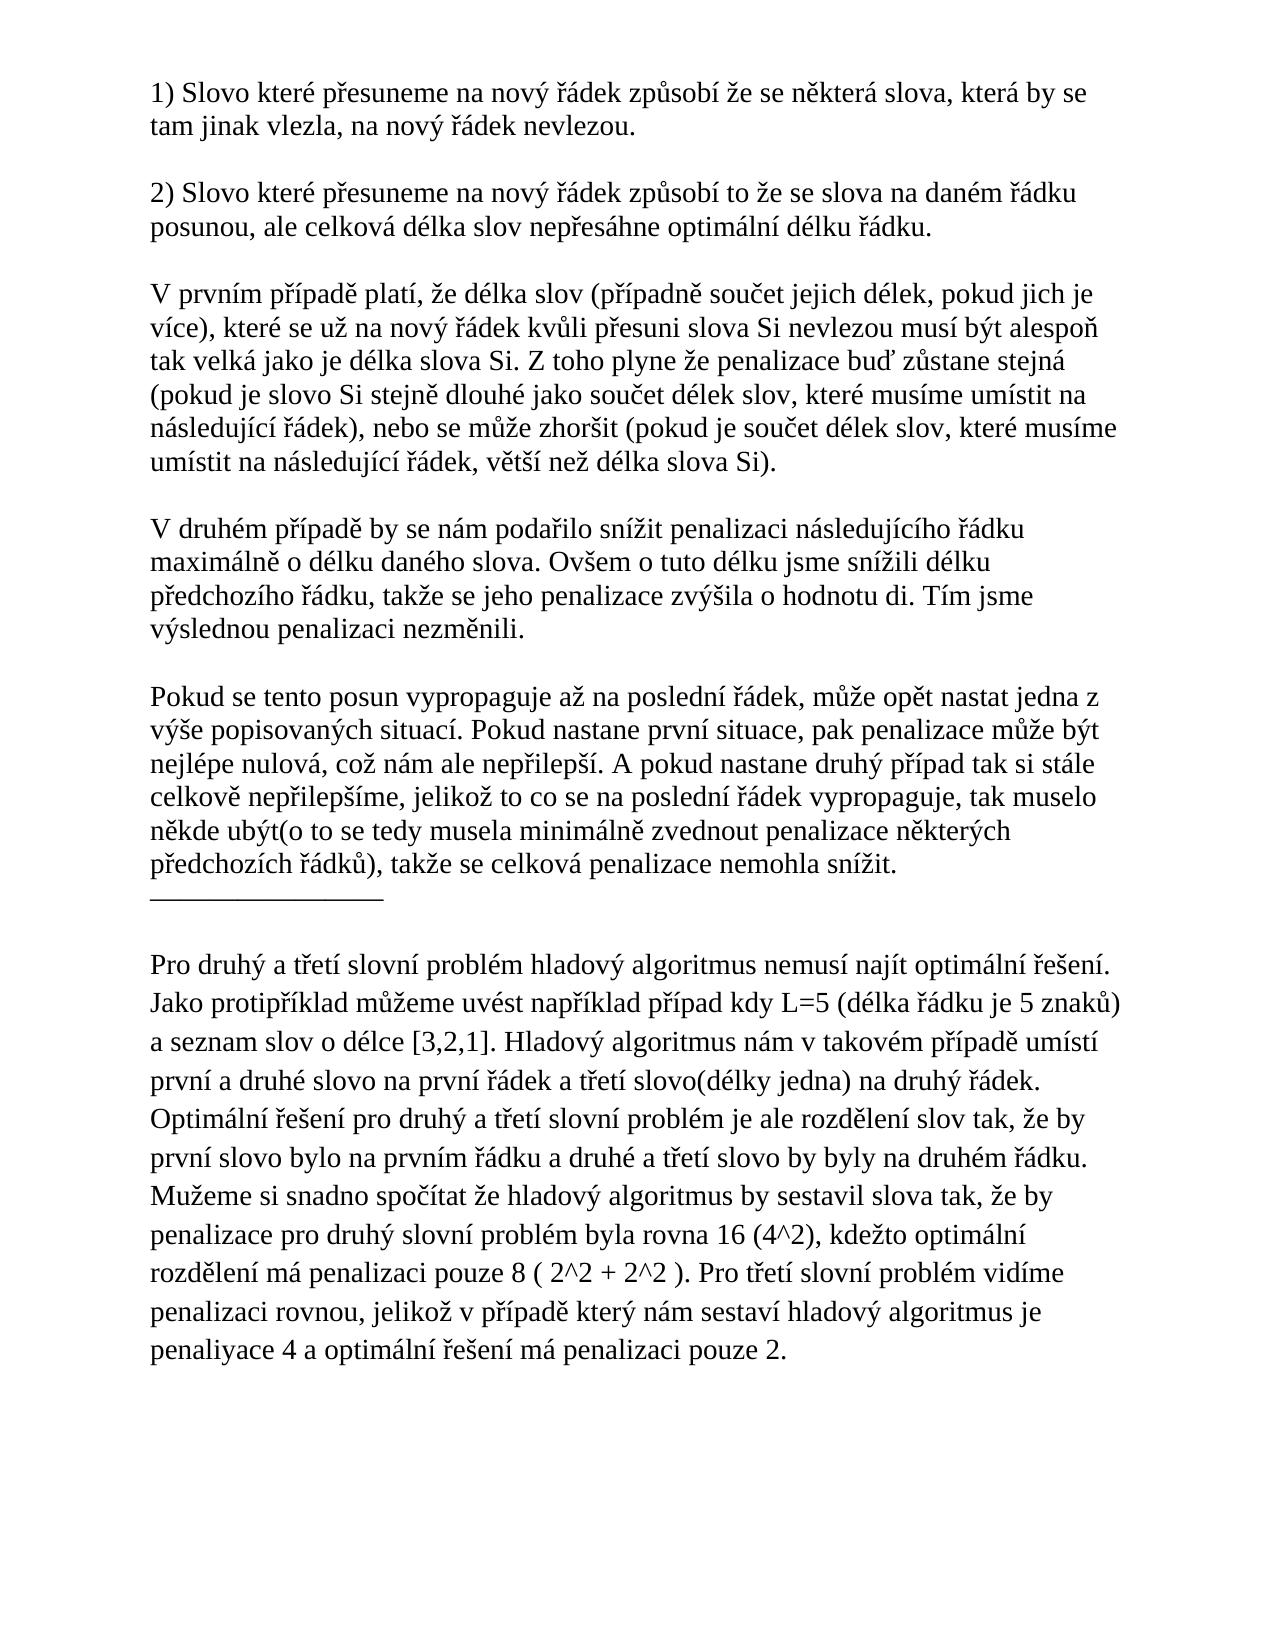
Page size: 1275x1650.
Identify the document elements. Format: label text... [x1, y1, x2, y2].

text 1) Slovo které přesuneme na nový řádek způsobí že se některá slova, která by se tam jinak vlezla, na nový řádek nevlezou. [150, 75, 1125, 142]
text V prvním případě platí, že délka slov (případně součet jejich délek, pokud jich je více), které se už na nový řádek kvůli přesuni slova Si nevlezou musí být alespoň tak velká jako je délka slova Si. Z toho plyne že penalizace buď zůstane stejná (pokud je slovo Si stejně dlouhé jako součet délek slov, které musíme umístit na následující řádek), nebo se může zhoršit (pokud je součet délek slov, které musíme umístit na následující řádek, větší než délka slova Si). [150, 276, 1125, 477]
text ———————— [150, 880, 1125, 913]
text 2) Slovo které přesuneme na nový řádek způsobí to že se slova na daném řádku posunou, ale celková délka slov nepřesáhne optimální délku řádku. [150, 176, 1125, 243]
text Pro druhý a třetí slovní problém hladový algoritmus nemusí najít optimální řešení. Jako protipříklad můžeme uvést například případ kdy L=5 (délka řádku je 5 znaků) a seznam slov o délce [3,2,1]. Hladový algoritmus nám v takovém případě umístí první a druhé slovo na první řádek a třetí slovo(délky jedna) na druhý řádek. Optimální řešení pro druhý a třetí slovní problém je ale rozdělení slov tak, že by první slovo bylo na prvním řádku a druhé a třetí slovo by byly na druhém řádku. Mužeme si snadno spočítat že hladový algoritmus by sestavil slova tak, že by penalizace pro druhý slovní problém byla rovna 16 (4^2), kdežto optimální rozdělení má penalizaci pouze 8 ( 2^2 + 2^2 ). Pro třetí slovní problém vidíme penalizaci rovnou, jelikož v případě který nám sestaví hladový algoritmus je penaliyace 4 a optimální řešení má penalizaci pouze 2. [150, 947, 1125, 1366]
text V druhém případě by se nám podařilo snížit penalizaci následujícího řádku maximálně o délku daného slova. Ovšem o tuto délku jsme snížili délku předchozího řádku, takže se jeho penalizace zvýšila o hodnotu di. Tím jsme výslednou penalizaci nezměnili. [150, 511, 1125, 645]
text Pokud se tento posun vypropaguje až na poslední řádek, může opět nastat jedna z výše popisovaných situací. Pokud nastane první situace, pak penalizace může být nejlépe nulová, což nám ale nepřilepší. A pokud nastane druhý případ tak si stále celkově nepřilepšíme, jelikož to co se na poslední řádek vypropaguje, tak muselo někde ubýt(o to se tedy musela minimálně zvednout penalizace některých předchozích řádků), takže se celková penalizace nemohla snížit. [150, 679, 1125, 880]
